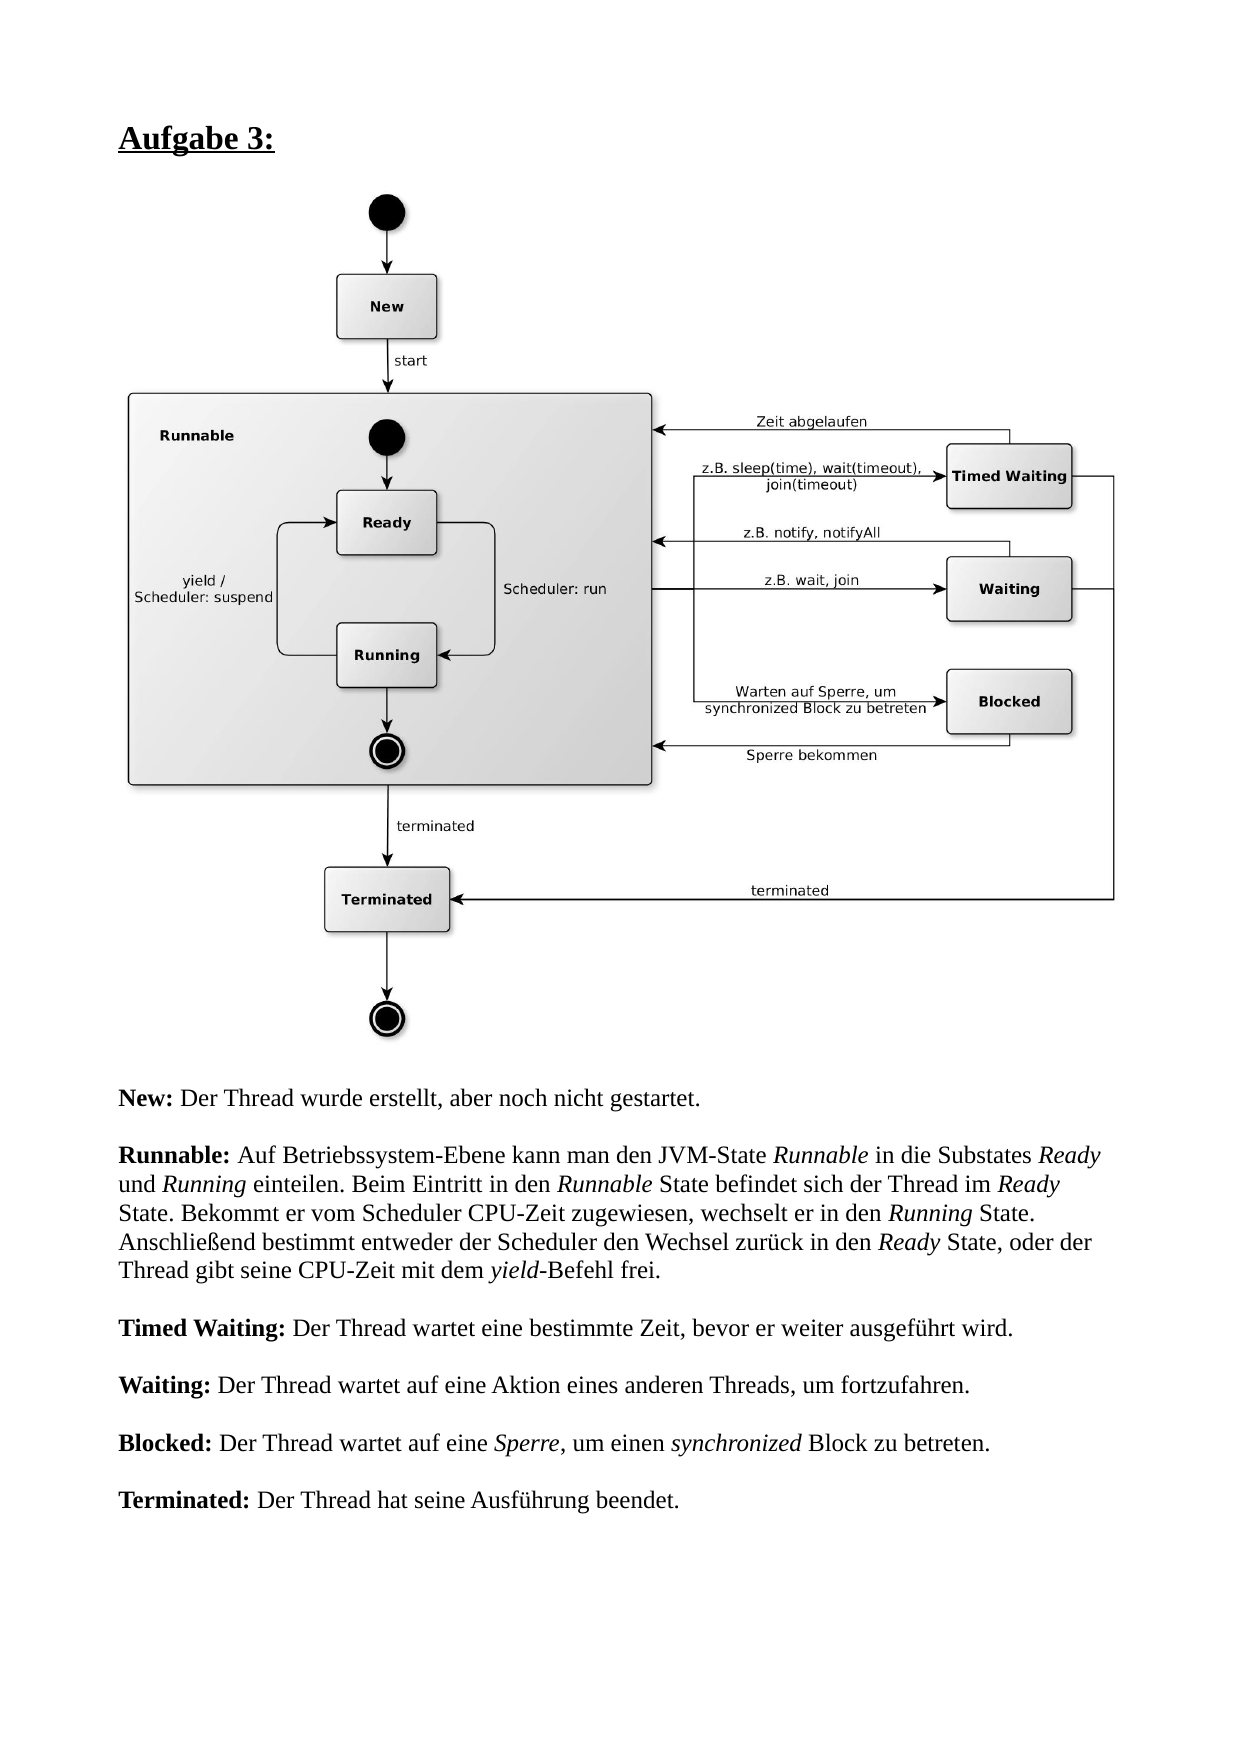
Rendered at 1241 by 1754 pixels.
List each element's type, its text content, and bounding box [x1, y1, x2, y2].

text Blocked: Der Thread wartet auf eine Sperre, um einen synchronized Block zu betreten. [118, 1428, 1122, 1457]
text New: Der Thread wurde erstellt, aber noch nicht gestartet. [118, 1083, 1122, 1112]
text Waiting: Der Thread wartet auf eine Aktion eines anderen Threads, um fortzufahren. [118, 1371, 1122, 1399]
text Terminated: Der Thread hat seine Ausführung beendet. [118, 1486, 1122, 1514]
picture [118, 185, 1123, 1055]
text Timed Waiting: Der Thread wartet eine bestimmte Zeit, bevor er weiter ausgeführt wird. [118, 1313, 1122, 1342]
text Aufgabe 3: [118, 118, 1122, 156]
text Runnable: Auf Betriebssystem-Ebene kann man den JVM-State Runnable in die Substates Ready und Running einteilen. Beim Eintritt in den Runnable State befindet sich der Thread im Ready State. Bekommt er vom Scheduler CPU-Zeit zugewiesen, wechselt er in den Running State. Anschließend bestimmt entweder der Scheduler den Wechsel zurück in den Ready State, oder der Thread gibt seine CPU-Zeit mit dem yield-Befehl frei. [118, 1141, 1122, 1284]
